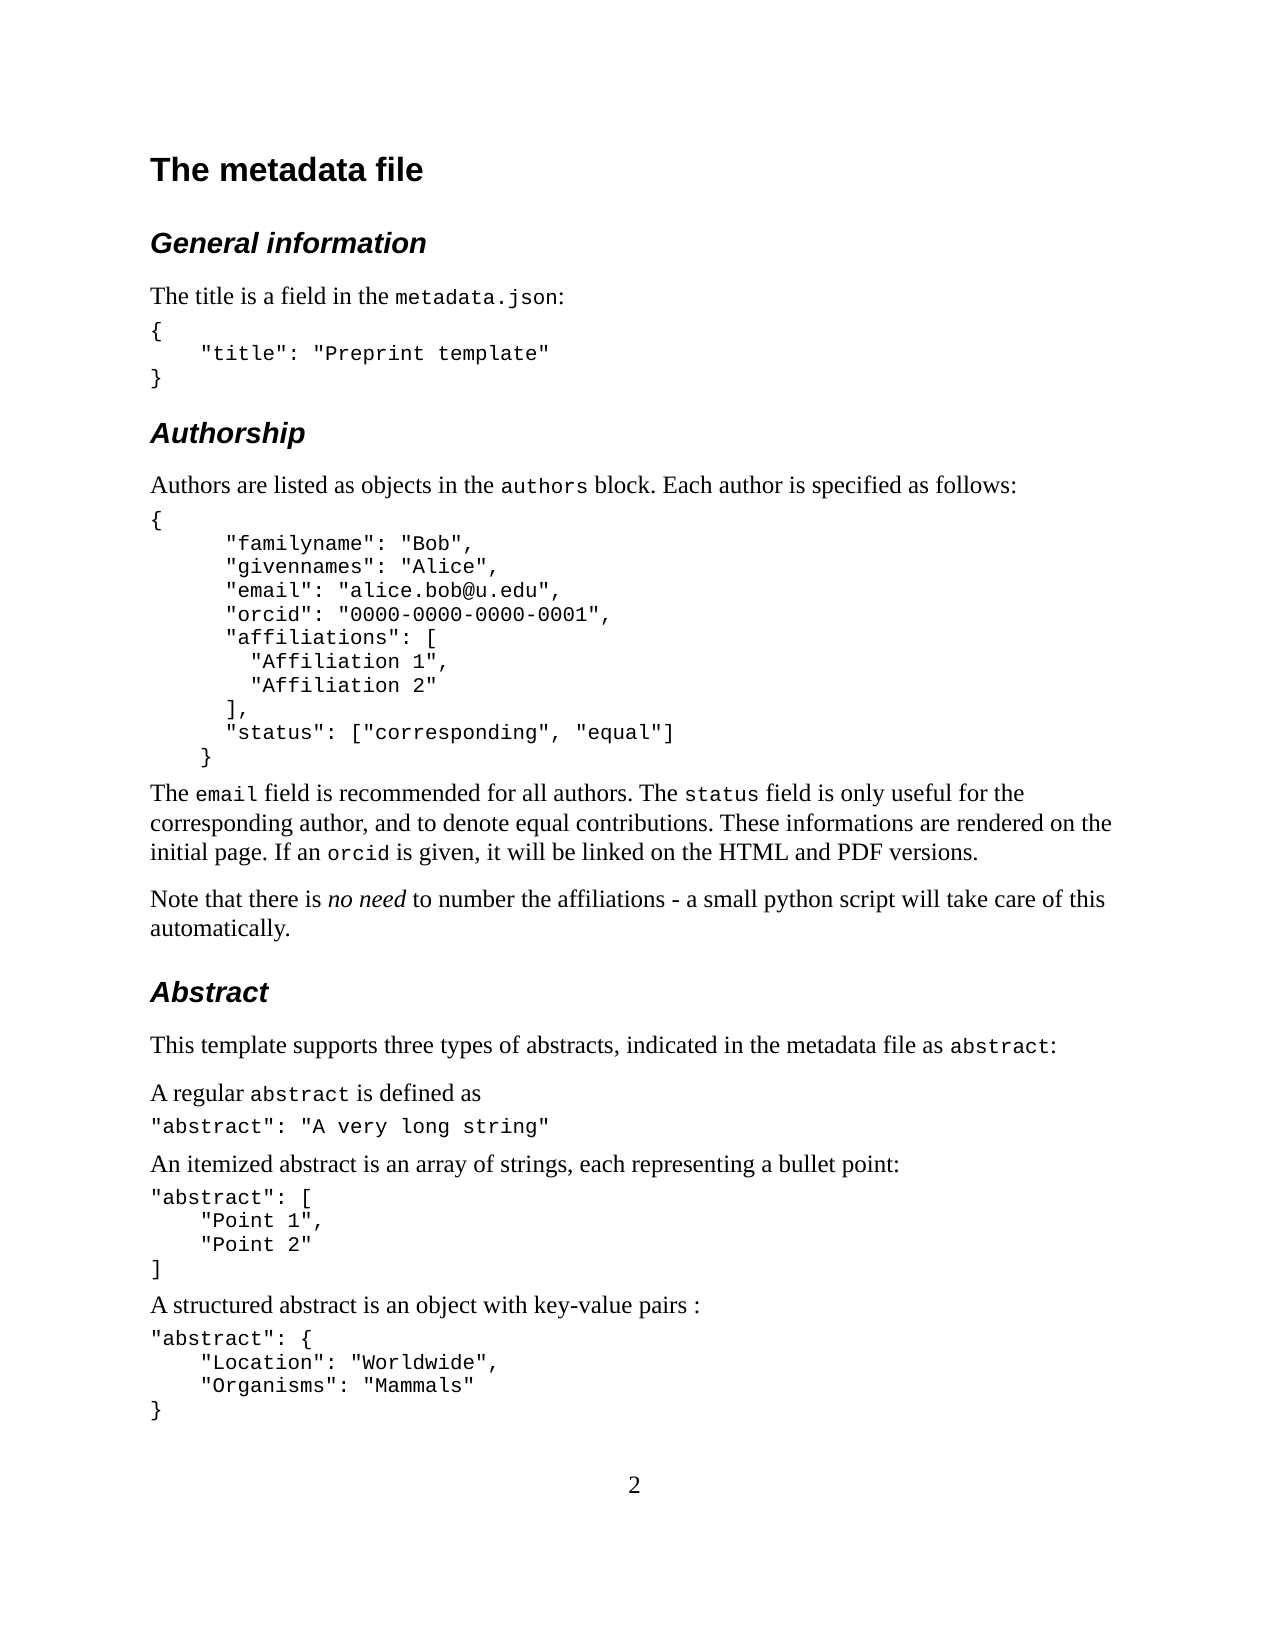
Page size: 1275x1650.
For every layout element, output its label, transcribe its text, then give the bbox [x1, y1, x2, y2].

text "Location": "Worldwide", [150, 1352, 1125, 1375]
text ] [150, 1258, 1125, 1281]
text The title is a field in the metadata.json: [150, 281, 1125, 311]
text "familyname": "Bob", [150, 533, 1125, 556]
subtitle Abstract [150, 976, 1125, 1009]
text "Affiliation 1", [150, 651, 1125, 675]
text "affiliations": [ [150, 627, 1125, 651]
text } [150, 746, 1125, 769]
text "givennames": "Alice", [150, 556, 1125, 580]
text } [150, 367, 1125, 391]
text Note that there is no need to number the affiliations - a small python script will take care of this automatically. [150, 884, 1125, 942]
text "status": ["corresponding", "equal"] [150, 722, 1125, 746]
text "abstract": { [150, 1328, 1125, 1352]
text "email": "alice.bob@u.edu", [150, 580, 1125, 604]
text "abstract": [ [150, 1187, 1125, 1211]
text "Point 1", [150, 1211, 1125, 1234]
text } [150, 1399, 1125, 1423]
text { [150, 320, 1125, 343]
subtitle Authorship [150, 416, 1125, 449]
subtitle The metadata file [150, 150, 1125, 189]
text Authors are listed as objects in the authors block. Each author is specified as follows: [150, 471, 1125, 500]
text ], [150, 698, 1125, 722]
text { [150, 509, 1125, 533]
text This template supports three types of abstracts, indicated in the metadata file as abstract: [150, 1031, 1125, 1060]
text "Point 2" [150, 1234, 1125, 1258]
text "orcid": "0000-0000-0000-0001", [150, 604, 1125, 627]
text "title": "Preprint template" [150, 343, 1125, 367]
text A structured abstract is an object with key-value pairs : [150, 1290, 1125, 1319]
text A regular abstract is defined as [150, 1078, 1125, 1108]
text "Affiliation 2" [150, 675, 1125, 698]
subtitle General information [150, 226, 1125, 260]
text An itemized abstract is an array of strings, each representing a bullet point: [150, 1149, 1125, 1178]
text "Organisms": "Mammals" [150, 1375, 1125, 1399]
text The email field is recommended for all authors. The status field is only useful for the corresponding author, and to denote equal contributions. These informations are rendered on the initial page. If an orcid is given, it will be linked on the HTML and PDF versions. [150, 778, 1125, 866]
text "abstract": "A very long string" [150, 1117, 1125, 1140]
